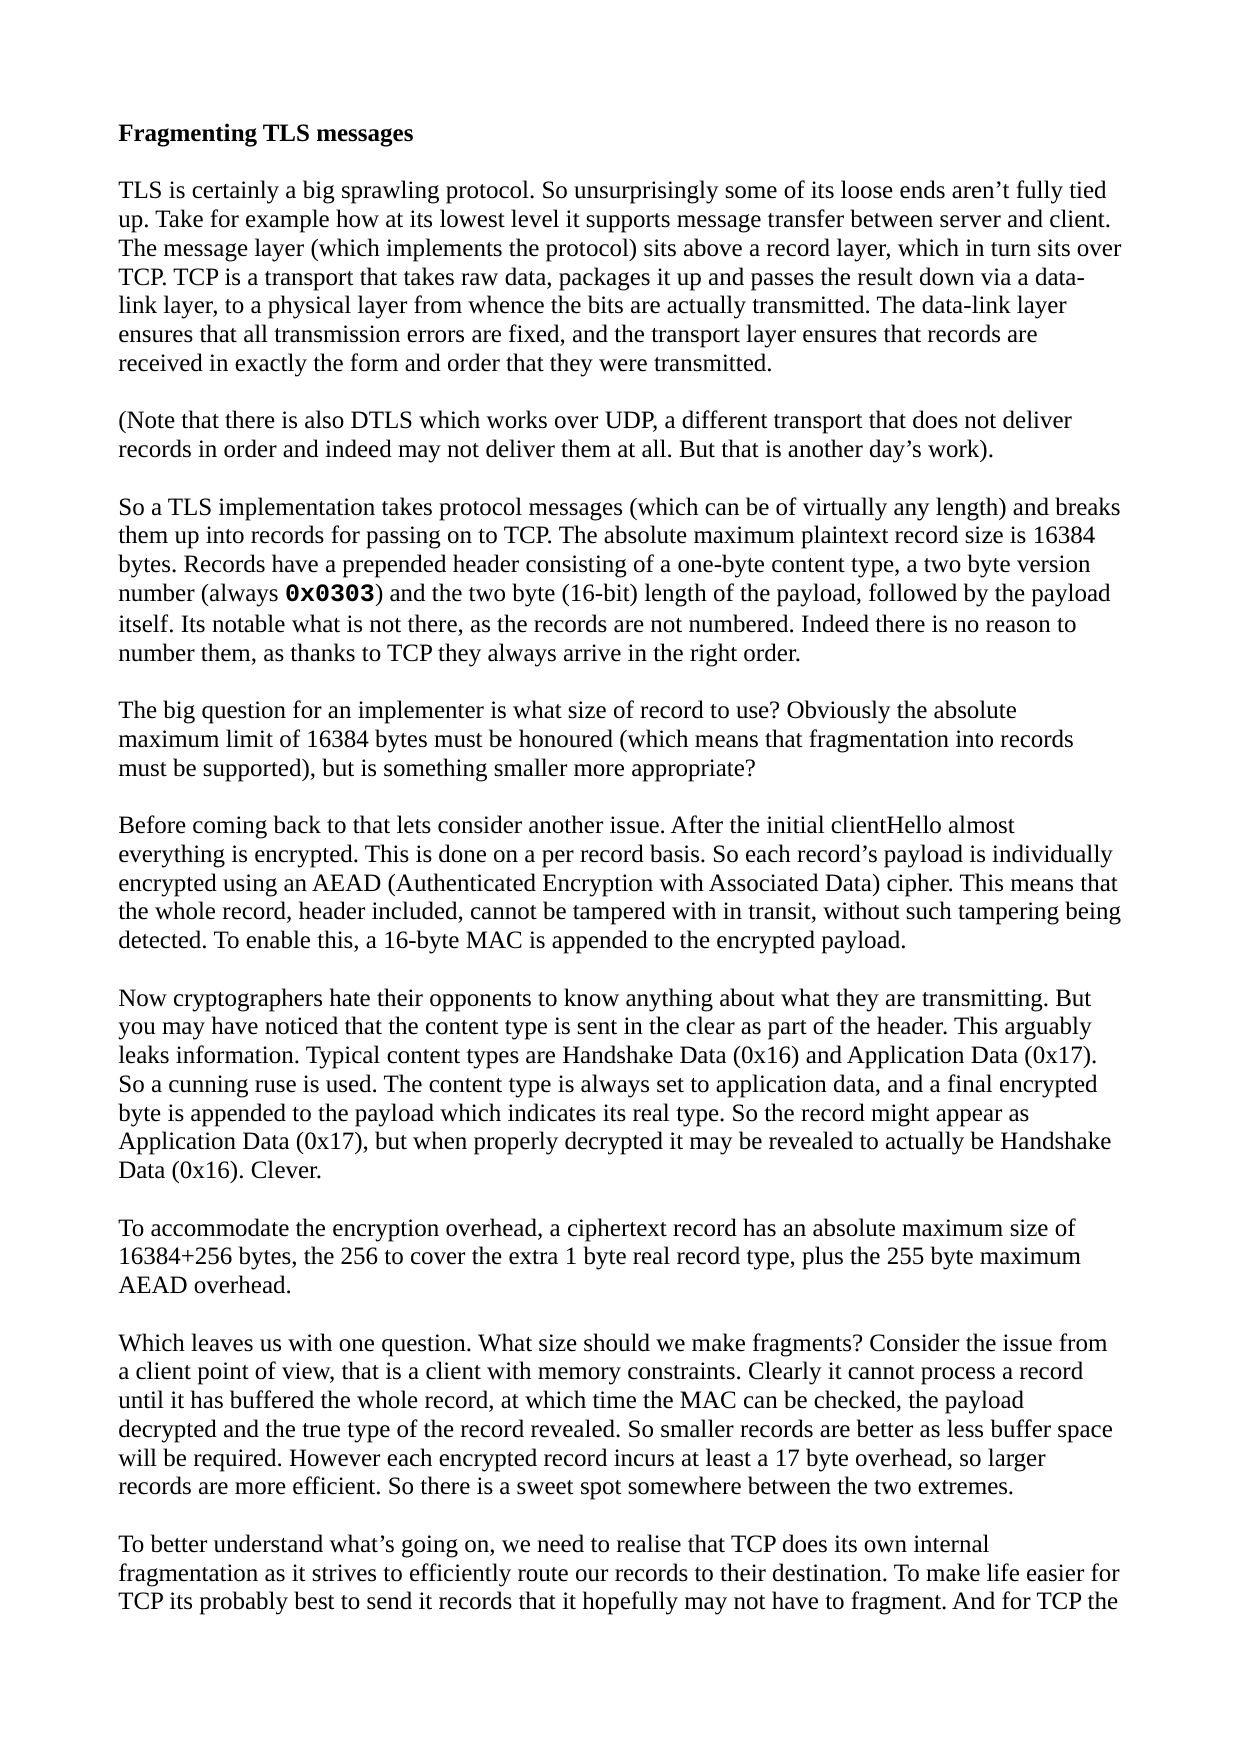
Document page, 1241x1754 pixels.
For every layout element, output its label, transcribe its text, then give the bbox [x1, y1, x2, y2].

text Before coming back to that lets consider another issue. After the initial clientHello almost everything is encrypted. This is done on a per record basis. So each record’s payload is individually encrypted using an AEAD (Authenticated Encryption with Associated Data) cipher. This means that the whole record, header included, cannot be tampered with in transit, without such tampering being detected. To enable this, a 16-byte MAC is appended to the encrypted payload. [118, 810, 1122, 954]
text The big question for an implementer is what size of record to use? Obviously the absolute maximum limit of 16384 bytes must be honoured (which means that fragmentation into records must be supported), but is something smaller more appropriate? [118, 695, 1122, 781]
text Fragmenting TLS messages [118, 118, 1122, 147]
text (Note that there is also DTLS which works over UDP, a different transport that does not deliver records in order and indeed may not deliver them at all. But that is another day’s work). [118, 406, 1122, 463]
text TLS is certainly a big sprawling protocol. So unsurprisingly some of its loose ends aren’t fully tied up. Take for example how at its lowest level it supports message transfer between server and client. The message layer (which implements the protocol) sits above a record layer, which in turn sits over TCP. TCP is a transport that takes raw data, packages it up and passes the result down via a data-link layer, to a physical layer from whence the bits are actually transmitted. The data-link layer ensures that all transmission errors are fixed, and the transport layer ensures that records are received in exactly the form and order that they were transmitted. [118, 176, 1122, 377]
text Which leaves us with one question. What size should we make fragments? Consider the issue from a client point of view, that is a client with memory constraints. Clearly it cannot process a record until it has buffered the whole record, at which time the MAC can be checked, the payload decrypted and the true type of the record revealed. So smaller records are better as less buffer space will be required. However each encrypted record incurs at least a 17 byte overhead, so larger records are more efficient. So there is a sweet spot somewhere between the two extremes. [118, 1328, 1122, 1500]
text To accommodate the encryption overhead, a ciphertext record has an absolute maximum size of 16384+256 bytes, the 256 to cover the extra 1 byte real record type, plus the 255 byte maximum AEAD overhead. [118, 1213, 1122, 1299]
text Now cryptographers hate their opponents to know anything about what they are transmitting. But you may have noticed that the content type is sent in the clear as part of the header. This arguably leaks information. Typical content types are Handshake Data (0x16) and Application Data (0x17). So a cunning ruse is used. The content type is always set to application data, and a final encrypted byte is appended to the payload which indicates its real type. So the record might appear as Application Data (0x17), but when properly decrypted it may be revealed to actually be Handshake Data (0x16). Clever. [118, 983, 1122, 1184]
text So a TLS implementation takes protocol messages (which can be of virtually any length) and breaks them up into records for passing on to TCP. The absolute maximum plaintext record size is 16384 bytes. Records have a prepended header consisting of a one-byte content type, a two byte version number (always 0x0303) and the two byte (16-bit) length of the payload, followed by the payload itself. Its notable what is not there, as the records are not numbered. Indeed there is no reason to number them, as thanks to TCP they always arrive in the right order. [118, 492, 1122, 666]
text To better understand what’s going on, we need to realise that TCP does its own internal fragmentation as it strives to efficiently route our records to their destination. To make life easier for TCP its probably best to send it records that it hopefully may not have to fragment. And for TCP the [118, 1529, 1122, 1615]
